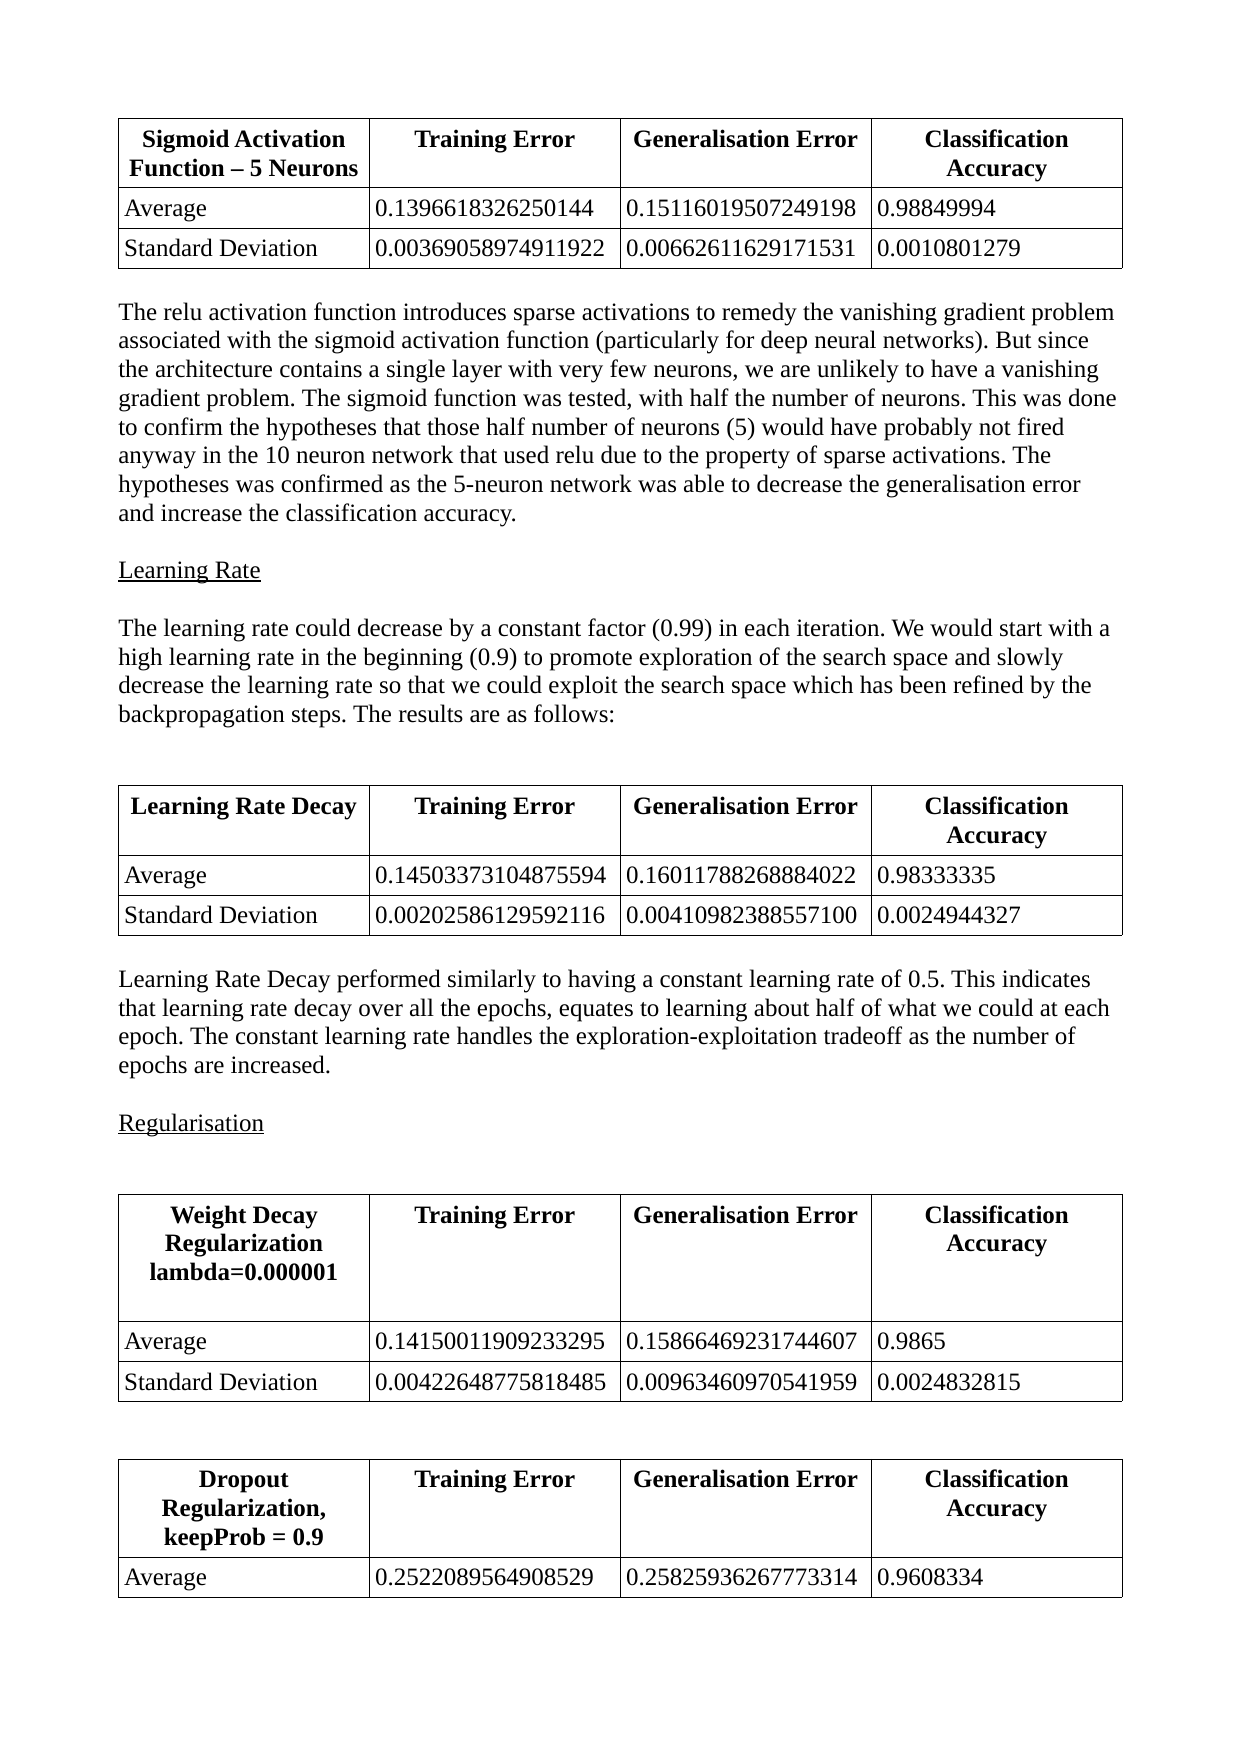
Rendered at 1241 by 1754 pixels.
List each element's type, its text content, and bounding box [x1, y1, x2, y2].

table_header Dropout Regularization, keepProb = 0.9 [119, 1460, 369, 1557]
table_cell 0.15116019507249198 [621, 188, 871, 227]
table_cell 0.16011788268884022 [621, 856, 871, 895]
table_cell 0.00963460970541959 [621, 1362, 871, 1401]
table_cell Standard Deviation [119, 896, 369, 935]
text Regularisation [118, 1108, 1122, 1136]
table_cell 0.98849994 [872, 188, 1122, 227]
table_header Classification Accuracy [872, 786, 1122, 854]
table_header Classification Accuracy [872, 1195, 1122, 1321]
table_cell 0.15866469231744607 [621, 1322, 871, 1361]
table_header Classification Accuracy [872, 1460, 1122, 1557]
text Learning Rate Decay performed similarly to having a constant learning rate of 0.5. This indicates that learning rate decay over all the epochs, equates to learning about half of what we could at each epoch. The constant learning rate handles the exploration-exploitation tradeoff as the number of epochs are increased. [118, 964, 1122, 1079]
table_cell 0.00369058974911922 [370, 229, 620, 268]
table_header Generalisation Error [621, 786, 871, 854]
table_cell Average [119, 1558, 369, 1597]
table_cell 0.14503373104875594 [370, 856, 620, 895]
table_header Classification Accuracy [872, 119, 1122, 187]
table_cell 0.9608334 [872, 1558, 1122, 1597]
table_header Training Error [370, 1460, 620, 1557]
table_header Sigmoid Activation Function – 5 Neurons [119, 119, 369, 187]
table_cell Standard Deviation [119, 229, 369, 268]
table_cell 0.00202586129592116 [370, 896, 620, 935]
table_header Generalisation Error [621, 1460, 871, 1557]
table_cell Average [119, 188, 369, 227]
table_cell 0.1396618326250144 [370, 188, 620, 227]
table_cell 0.9865 [872, 1322, 1122, 1361]
table_header Training Error [370, 119, 620, 187]
table_cell 0.0024944327 [872, 896, 1122, 935]
table_header Generalisation Error [621, 119, 871, 187]
table_cell 0.25825936267773314 [621, 1558, 871, 1597]
table_header Training Error [370, 1195, 620, 1321]
table_cell 0.00410982388557100 [621, 896, 871, 935]
table_header Training Error [370, 786, 620, 854]
table_cell Standard Deviation [119, 1362, 369, 1401]
table_header Weight Decay Regularization lambda=0.000001 [119, 1195, 369, 1321]
table_header Learning Rate Decay [119, 786, 369, 854]
table_cell 0.14150011909233295 [370, 1322, 620, 1361]
text The learning rate could decrease by a constant factor (0.99) in each iteration. We would start with a high learning rate in the beginning (0.9) to promote exploration of the search space and slowly decrease the learning rate so that we could exploit the search space which has been refined by the backpropagation steps. The results are as follows: [118, 613, 1122, 728]
text Learning Rate [118, 555, 1122, 584]
table_cell 0.00422648775818485 [370, 1362, 620, 1401]
table_cell Average [119, 1322, 369, 1361]
table_cell 0.2522089564908529 [370, 1558, 620, 1597]
table_cell Average [119, 856, 369, 895]
table_cell 0.0010801279 [872, 229, 1122, 268]
table_header Generalisation Error [621, 1195, 871, 1321]
table_cell 0.00662611629171531 [621, 229, 871, 268]
text The relu activation function introduces sparse activations to remedy the vanishing gradient problem associated with the sigmoid activation function (particularly for deep neural networks). But since the architecture contains a single layer with very few neurons, we are unlikely to have a vanishing gradient problem. The sigmoid function was tested, with half the number of neurons. This was done to confirm the hypotheses that those half number of neurons (5) would have probably not fired anyway in the 10 neuron network that used relu due to the property of sparse activations. The hypotheses was confirmed as the 5-neuron network was able to decrease the generalisation error and increase the classification accuracy. [118, 297, 1122, 527]
table_cell 0.0024832815 [872, 1362, 1122, 1401]
table_cell 0.98333335 [872, 856, 1122, 895]
